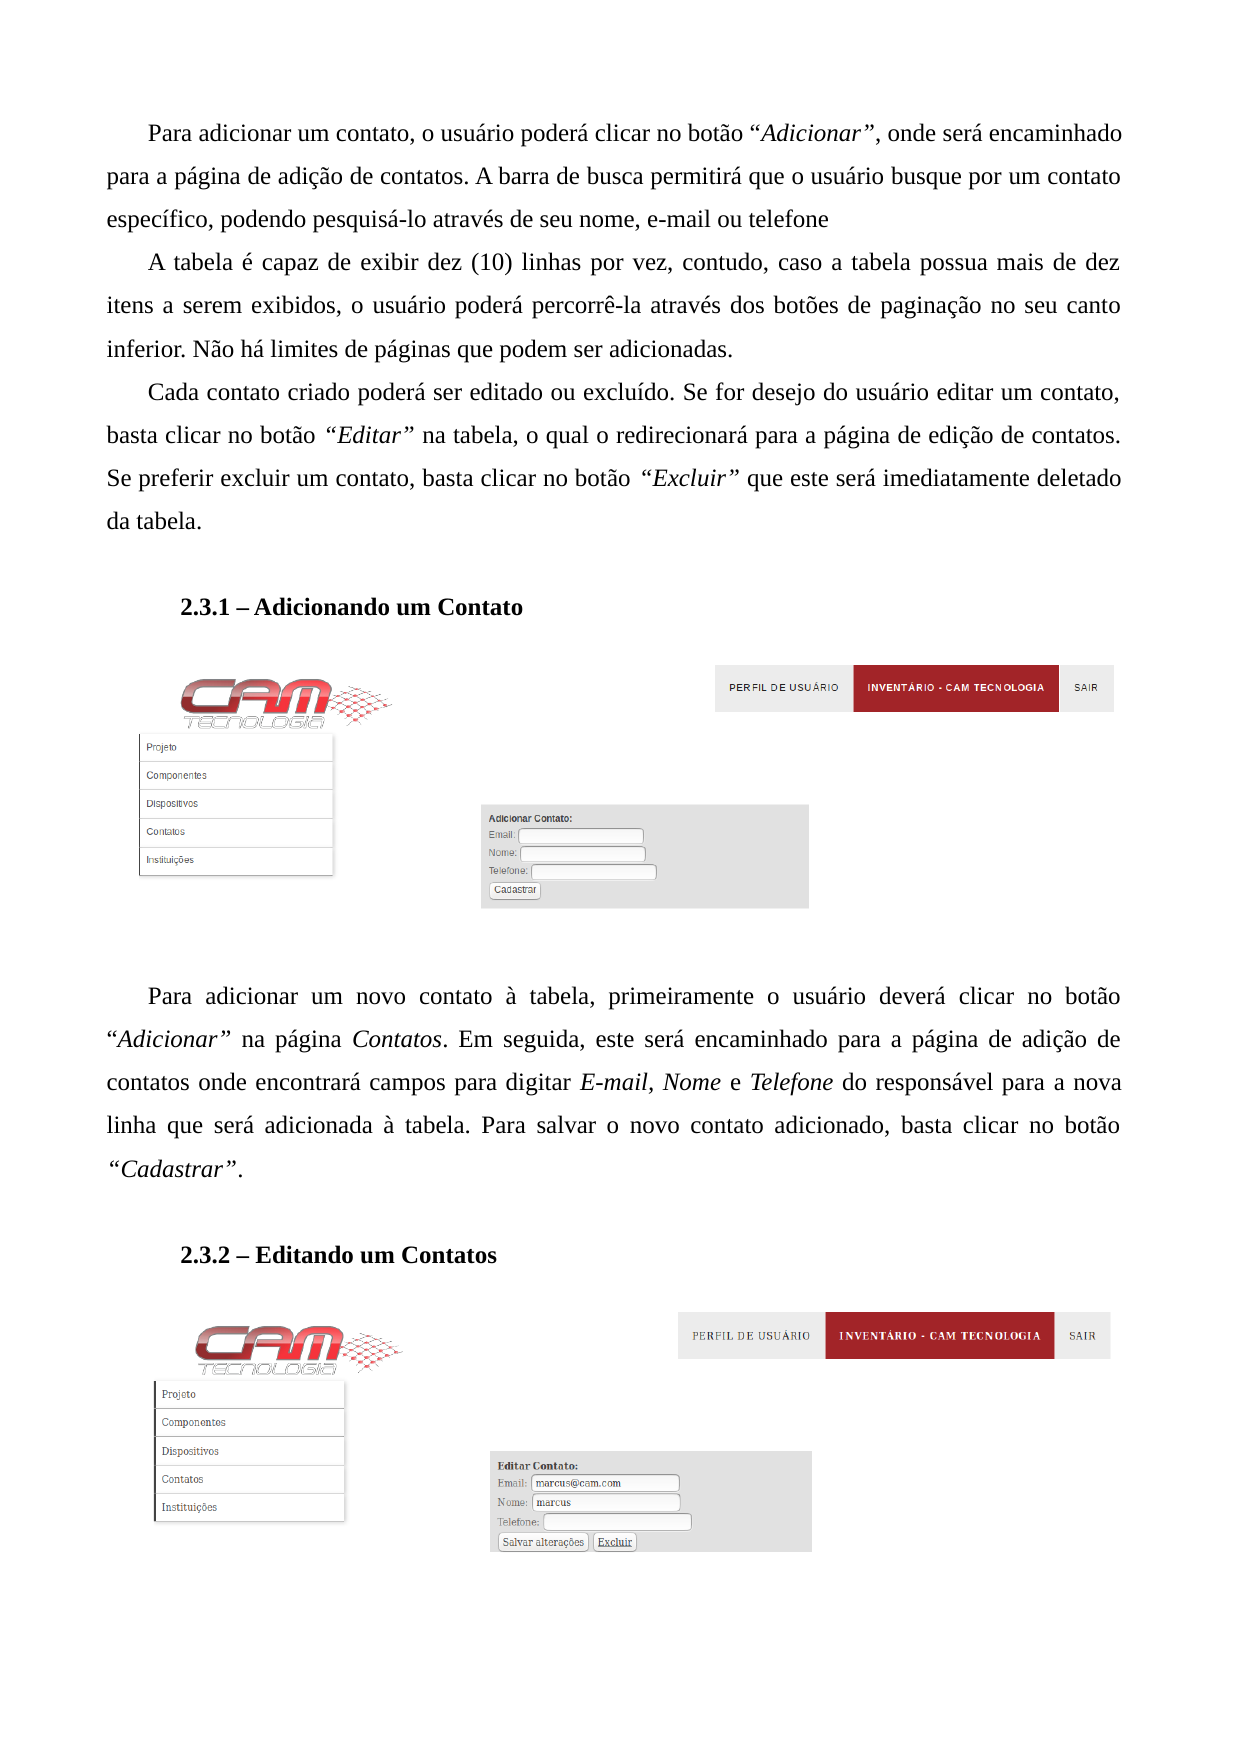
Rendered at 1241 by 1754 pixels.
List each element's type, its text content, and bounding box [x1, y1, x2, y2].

text Para adicionar um novo contato à tabela, primeiramente o usuário deverá clicar no botão “Adicionar” na página Contatos. Em seguida, este será encaminhado para a página de adição de contatos onde encontrará campos para digitar E-mail, Nome e Telefone do responsável para a nova linha que será adicionada à tabela. Para salvar o novo contato adicionado, basta clicar no botão “Cadastrar”. [106, 981, 1122, 1182]
text Cada contato criado poderá ser editado ou excluído. Se for desejo do usuário editar um contato, basta clicar no botão “Editar” na tabela, o qual o redirecionará para a página de edição de contatos. Se preferir excluir um contato, basta clicar no botão “Excluir” que este será imediatamente deletado da tabela. [106, 377, 1122, 535]
text A tabela é capaz de exibir dez (10) linhas por vez, contudo, caso a tabela possua mais de dez itens a serem exibidos, o usuário poderá percorrê-la através dos botões de paginação no seu canto inferior. Não há limites de páginas que podem ser adicionadas. [106, 247, 1122, 362]
text 2.3.2 – Editando um Contatos [106, 1240, 1122, 1269]
text Para adicionar um contato, o usuário poderá clicar no botão “Adicionar”, onde será encaminhado para a página de adição de contatos. A barra de busca permitirá que o usuário busque por um contato específico, podendo pesquisá-lo através de seu nome, e-mail ou telefone [106, 118, 1122, 233]
picture [139, 657, 1140, 953]
picture [153, 1304, 1112, 1564]
text 2.3.1 – Adicionando um Contato [106, 592, 1122, 621]
